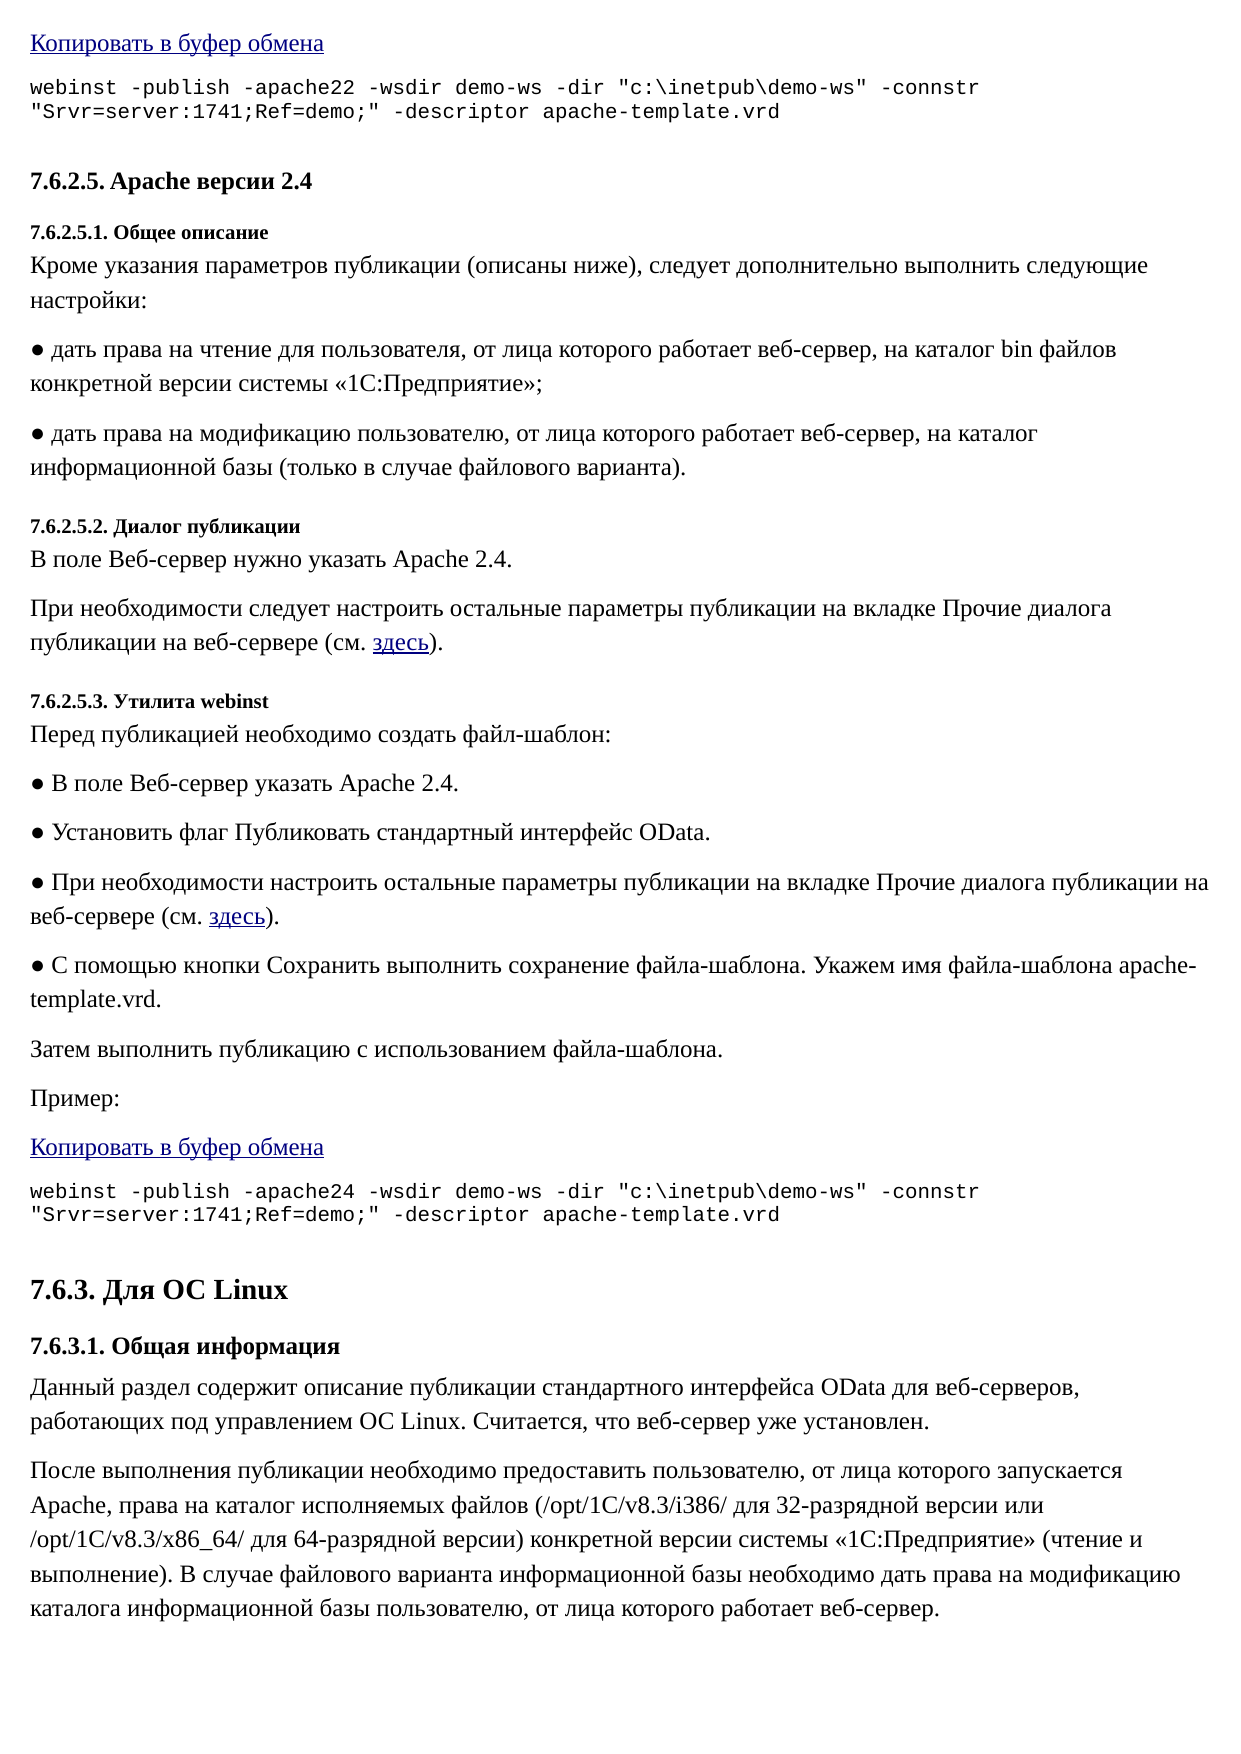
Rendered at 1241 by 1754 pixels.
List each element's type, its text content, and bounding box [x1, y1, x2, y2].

text ● Установить флаг Публиковать стандартный интерфейс OData. [30, 817, 1211, 846]
text Данный раздел содержит описание публикации стандартного интерфейса OData для веб-серверов, работающих под управлением ОС Linux. Считается, что веб-сервер уже установлен. [30, 1372, 1211, 1435]
text ● В поле Веб-сервер указать Apache 2.4. [30, 768, 1211, 797]
text webinst -publish -apache24 -wsdir demo-ws -dir "c:\inetpub\demo-ws" -connstr "Srvr=server:1741;Ref=demo;" -descriptor apache-template.vrd [30, 1181, 1211, 1228]
text В поле Веб-сервер нужно указать Apache 2.4. [30, 544, 1211, 573]
text Копировать в буфер обмена [30, 28, 1211, 57]
subtitle 7.6.2.5.1. Общее описание [30, 220, 1211, 244]
subtitle 7.6.3. Для ОС Linux [30, 1272, 1211, 1306]
subtitle 7.6.2.5.2. Диалог публикации [30, 514, 1211, 538]
text Перед публикацией необходимо создать файл-шаблон: [30, 719, 1211, 748]
text Кроме указания параметров публикации (описаны ниже), следует дополнительно выполнить следующие настройки: [30, 251, 1211, 314]
text ● дать права на чтение для пользователя, от лица которого работает веб-сервер, на каталог bin файлов конкретной версии системы «1C:Предприятие»; [30, 334, 1211, 397]
text ● дать права на модификацию пользователю, от лица которого работает веб-сервер, на каталог информационной базы (только в случае файлового варианта). [30, 418, 1211, 481]
text webinst -publish -apache22 -wsdir demo-ws -dir "c:\inetpub\demo-ws" -connstr "Srvr=server:1741;Ref=demo;" -descriptor apache-template.vrd [30, 77, 1211, 124]
text Копировать в буфер обмена [30, 1132, 1211, 1161]
subtitle 7.6.2.5. Apache версии 2.4 [30, 166, 1211, 195]
text После выполнения публикации необходимо предоставить пользователю, от лица которого запускается Apache, права на каталог исполняемых файлов (/opt/1C/v8.3/i386/ для 32-разрядной версии или /opt/1C/v8.3/x86_64/ для 64-разрядной версии) конкретной версии системы «1C:Предприятие» (чтение и выполнение). В случае файлового варианта информационной базы необходимо дать права на модификацию каталога информационной базы пользователю, от лица которого работает веб-сервер. [30, 1456, 1211, 1622]
text Затем выполнить публикацию с использованием файла-шаблона. [30, 1034, 1211, 1062]
text Пример: [30, 1083, 1211, 1111]
subtitle 7.6.2.5.3. Утилита webinst [30, 689, 1211, 713]
text ● При необходимости настроить остальные параметры публикации на вкладке Прочие диалога публикации на веб-сервере (см. здесь). [30, 867, 1211, 930]
text ● С помощью кнопки Сохранить выполнить сохранение файла-шаблона. Укажем имя файла-шаблона apache-template.vrd. [30, 950, 1211, 1013]
text При необходимости следует настроить остальные параметры публикации на вкладке Прочие диалога публикации на веб-сервере (см. здесь). [30, 593, 1211, 656]
subtitle 7.6.3.1. Общая информация [30, 1331, 1211, 1359]
